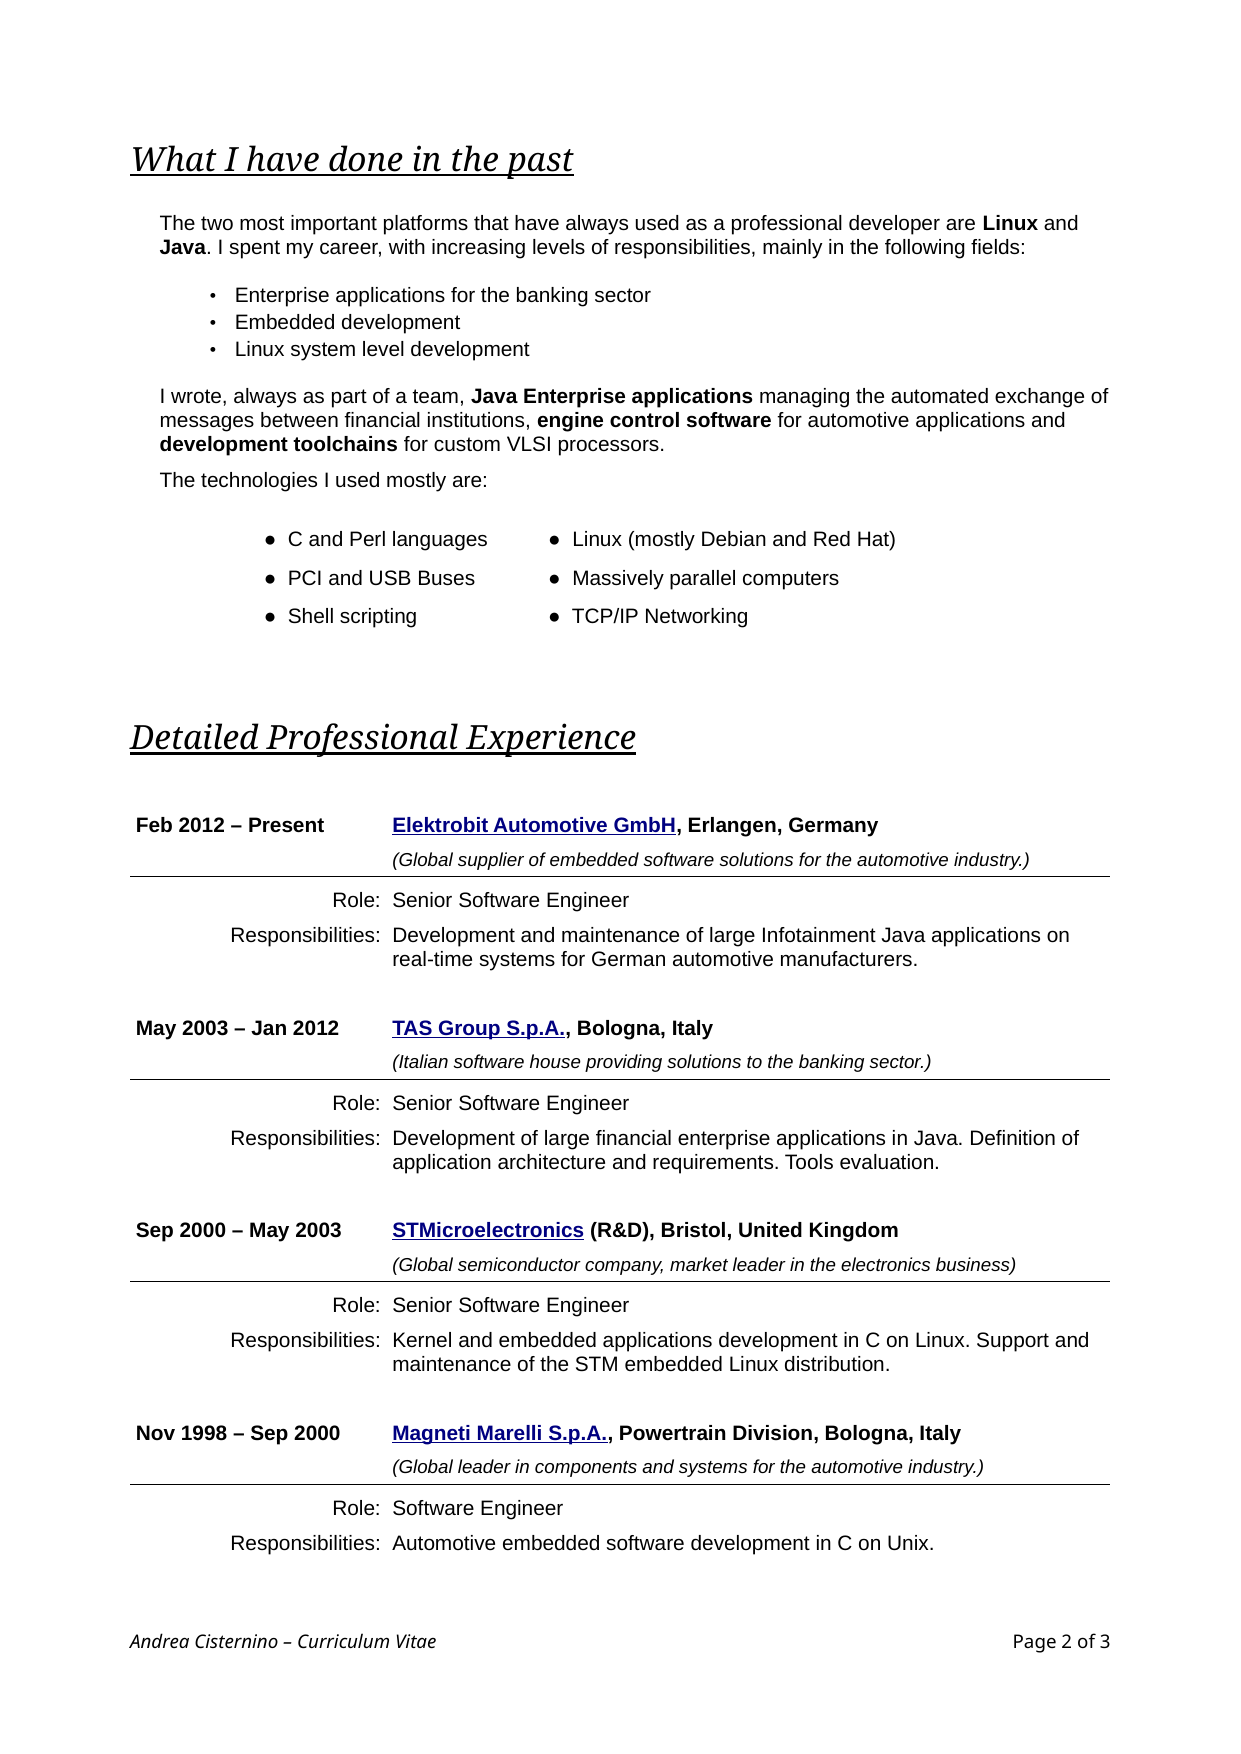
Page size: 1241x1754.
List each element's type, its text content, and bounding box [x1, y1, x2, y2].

table_header Magneti Marelli S.p.A., Powertrain Division, Bologna, Italy (Global leader in components and systems for the automotive industry.) [386, 1415, 1110, 1484]
text I wrote, always as part of a team, Java Enterprise applications managing the automated exchange of messages between financial institutions, engine control software for automotive applications and development toolchains for custom VLSI processors. [159, 384, 1110, 456]
text The two most important platforms that have always used as a professional developer are Linux and Java. I spent my career, with increasing levels of responsibilities, mainly in the following fields: [159, 211, 1110, 259]
table_cell Senior Software Engineer [386, 1282, 1110, 1323]
table_cell ● PCI and USB Buses [258, 557, 542, 595]
table_cell Responsibilities: [130, 918, 386, 977]
table_cell Role: [130, 1485, 386, 1525]
table_cell Responsibilities: [130, 1120, 386, 1179]
table_header ● Linux (mostly Debian and Red Hat) [542, 519, 1044, 557]
text Detailed Professional Experience [130, 714, 1110, 759]
table_cell ● Massively parallel computers [542, 557, 1044, 595]
list Linux system level development [130, 336, 1110, 360]
table_header May 2003 – Jan 2012 [130, 1010, 386, 1079]
list Embedded development [130, 309, 1110, 333]
table_header Nov 1998 – Sep 2000 [130, 1415, 386, 1484]
table_cell Responsibilities: [130, 1525, 386, 1561]
table_cell Role: [130, 1080, 386, 1120]
table_cell Development and maintenance of large Infotainment Java applications on real-time systems for German automotive manufacturers. [386, 918, 1110, 977]
table_cell Responsibilities: [130, 1323, 386, 1382]
table_cell Senior Software Engineer [386, 877, 1110, 918]
table_header Elektrobit Automotive GmbH, Erlangen, Germany (Global supplier of embedded software solutions for the automotive industry.) [386, 808, 1110, 876]
table_cell Role: [130, 877, 386, 918]
table_cell ● Shell scripting [258, 595, 542, 633]
text What I have done in the past [130, 136, 1110, 181]
table_header TAS Group S.p.A., Bologna, Italy (Italian software house providing solutions to the banking sector.) [386, 1010, 1110, 1079]
table_cell Automotive embedded software development in C on Unix. [386, 1525, 1110, 1561]
table_cell Development of large financial enterprise applications in Java. Definition of application architecture and requirements. Tools evaluation. [386, 1120, 1110, 1179]
table_cell Senior Software Engineer [386, 1080, 1110, 1120]
table_cell Role: [130, 1282, 386, 1323]
text The technologies I used mostly are: [159, 468, 1110, 492]
table_header Feb 2012 – Present [130, 808, 386, 876]
table_header STMicroelectronics (R&D), Bristol, United Kingdom (Global semiconductor company, market leader in the electronics business) [386, 1213, 1110, 1281]
table_header Sep 2000 – May 2003 [130, 1213, 386, 1281]
table_cell Software Engineer [386, 1485, 1110, 1525]
table_cell ● TCP/IP Networking [542, 595, 1044, 633]
list Enterprise applications for the banking sector [130, 283, 1110, 307]
table_header ● C and Perl languages [258, 519, 542, 557]
table_cell Kernel and embedded applications development in C on Linux. Support and maintenance of the STM embedded Linux distribution. [386, 1323, 1110, 1382]
